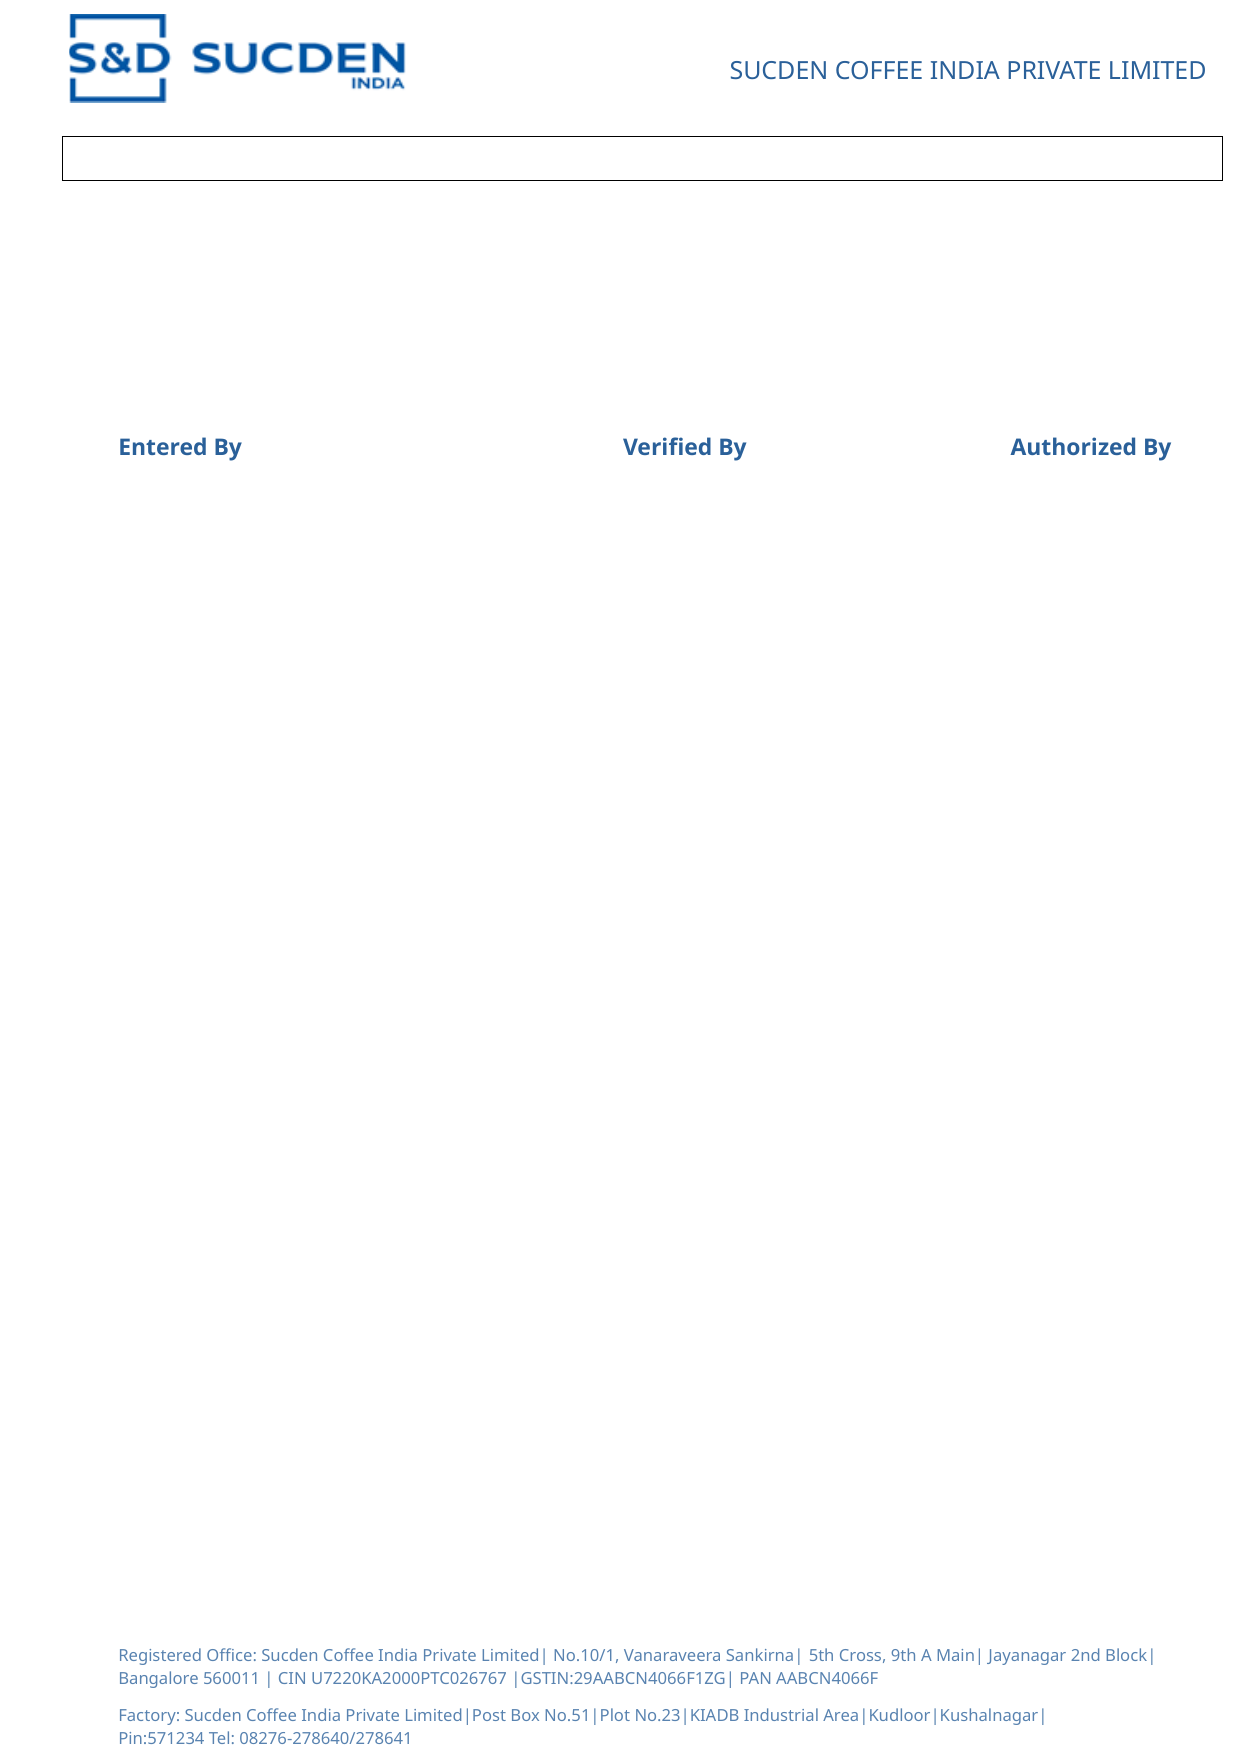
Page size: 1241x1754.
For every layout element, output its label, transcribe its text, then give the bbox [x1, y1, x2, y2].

table_header Remarks: <o.note> [63, 137, 1222, 180]
picture [69, 14, 406, 103]
text Entered By Verified By Authorized By [118, 431, 1210, 462]
